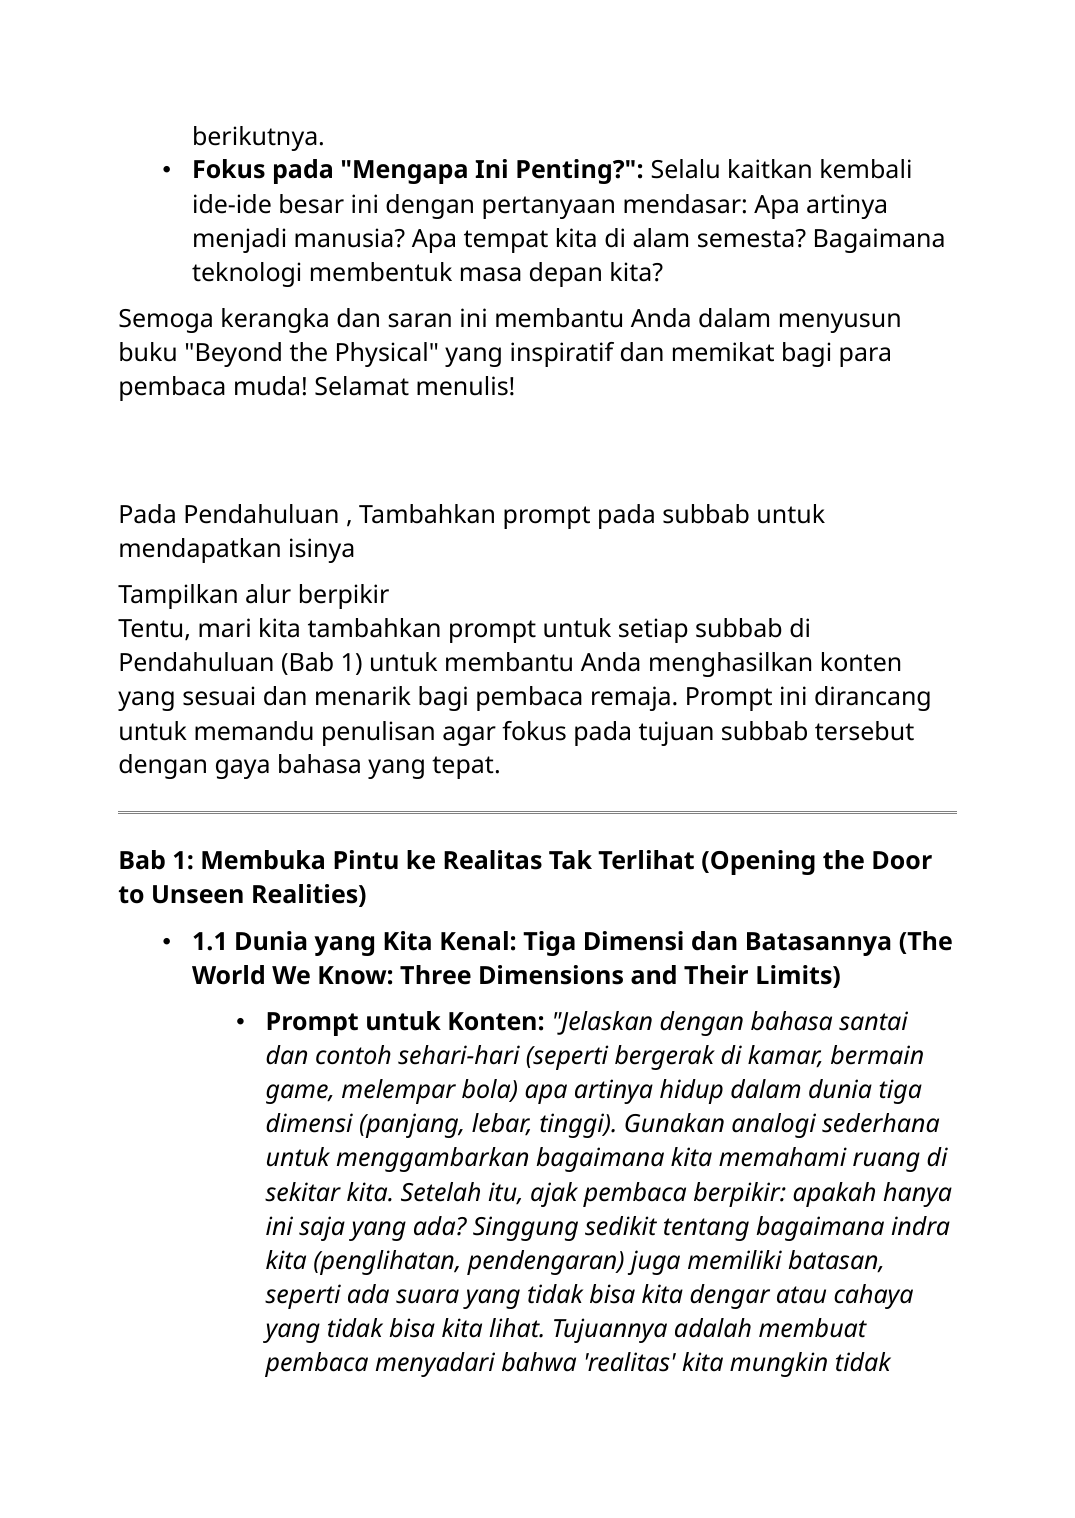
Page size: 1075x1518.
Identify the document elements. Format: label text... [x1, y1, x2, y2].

text Tampilkan alur berpikir [118, 577, 957, 611]
list Prompt untuk Konten: "Jelaskan dengan bahasa santai dan contoh sehari-hari (seperti bergerak di kamar, bermain game, melempar bola) apa artinya hidup dalam dunia tiga dimensi (panjang, lebar, tinggi). Gunakan analogi sederhana untuk menggambarkan bagaimana kita memahami ruang di sekitar kita. Setelah itu, ajak pembaca berpikir: apakah hanya ini saja yang ada? Singgung sedikit tentang bagaimana indra kita (penglihatan, pendengaran) juga memiliki batasan, seperti ada suara yang tidak bisa kita dengar atau cahaya yang tidak bisa kita lihat. Tujuannya adalah membuat pembaca menyadari bahwa 'realitas' kita mungkin tidak [236, 1004, 957, 1378]
list Fokus pada "Mengapa Ini Penting?": Selalu kaitkan kembali ide-ide besar ini dengan pertanyaan mendasar: Apa artinya menjadi manusia? Apa tempat kita di alam semesta? Bagaimana teknologi membentuk masa depan kita? [162, 152, 957, 288]
text Bab 1: Membuka Pintu ke Realitas Tak Terlihat (Opening the Door to Unseen Realities) [118, 843, 957, 911]
text Pada Pendahuluan , Tambahkan prompt pada subbab untuk mendapatkan isinya [118, 496, 957, 564]
text Semoga kerangka dan saran ini membantu Anda dalam menyusun buku "Beyond the Physical" yang inspiratif dan memikat bagi para pembaca muda! Selamat menulis! [118, 301, 957, 403]
text Tentu, mari kita tambahkan prompt untuk setiap subbab di Pendahuluan (Bab 1) untuk membantu Anda menghasilkan konten yang sesuai dan menarik bagi pembaca remaja. Prompt ini dirancang untuk memandu penulisan agar fokus pada tujuan subbab tersebut dengan gaya bahasa yang tepat. [118, 611, 957, 781]
list berikutnya. [162, 118, 957, 152]
list 1.1 Dunia yang Kita Kenal: Tiga Dimensi dan Batasannya (The World We Know: Three Dimensions and Their Limits) [162, 923, 957, 991]
